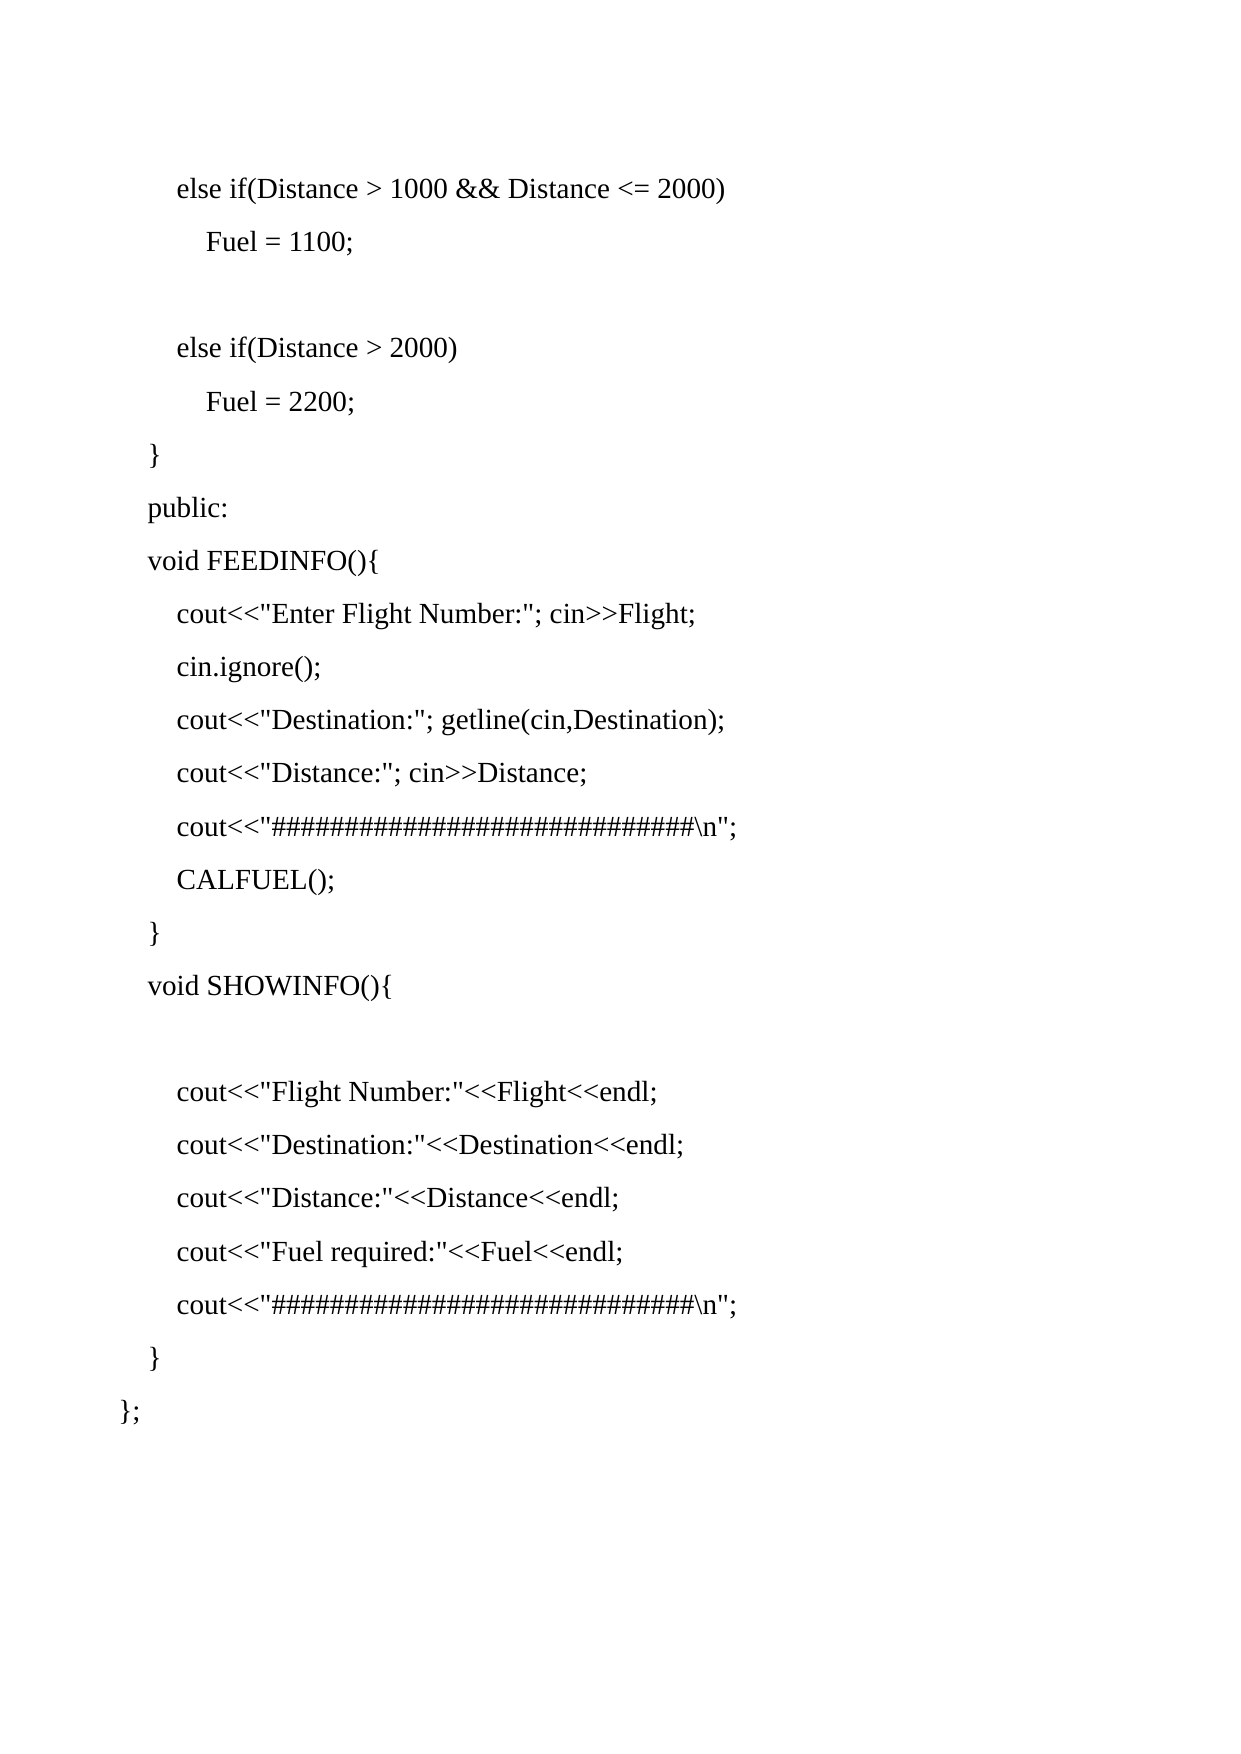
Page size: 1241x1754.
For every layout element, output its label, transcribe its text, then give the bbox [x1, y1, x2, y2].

text cout<<"Fuel required:"<<Fuel<<endl; [118, 1234, 1122, 1267]
text public: [118, 490, 1122, 523]
text cout<<"Flight Number:"<<Flight<<endl; [118, 1074, 1122, 1108]
text else if(Distance > 1000 && Distance <= 2000) [118, 171, 1122, 205]
text else if(Distance > 2000) [118, 331, 1122, 364]
text CALFUEL(); [118, 862, 1122, 895]
text cout<<"Enter Flight Number:"; cin>>Flight; [118, 596, 1122, 630]
text Fuel = 1100; [118, 224, 1122, 258]
text cout<<"Distance:"<<Distance<<endl; [118, 1181, 1122, 1214]
text }; [118, 1393, 1122, 1427]
text } [118, 1340, 1122, 1373]
text void FEEDINFO(){ [118, 543, 1122, 577]
text void SHOWINFO(){ [118, 968, 1122, 1002]
text cout<<"Destination:"<<Destination<<endl; [118, 1127, 1122, 1161]
text cout<<"#############################\n"; [118, 809, 1122, 842]
text } [118, 437, 1122, 470]
text cin.ignore(); [118, 649, 1122, 683]
text cout<<"#############################\n"; [118, 1287, 1122, 1320]
text cout<<"Distance:"; cin>>Distance; [118, 756, 1122, 789]
text Fuel = 2200; [118, 384, 1122, 417]
text } [118, 915, 1122, 948]
text cout<<"Destination:"; getline(cin,Destination); [118, 702, 1122, 736]
